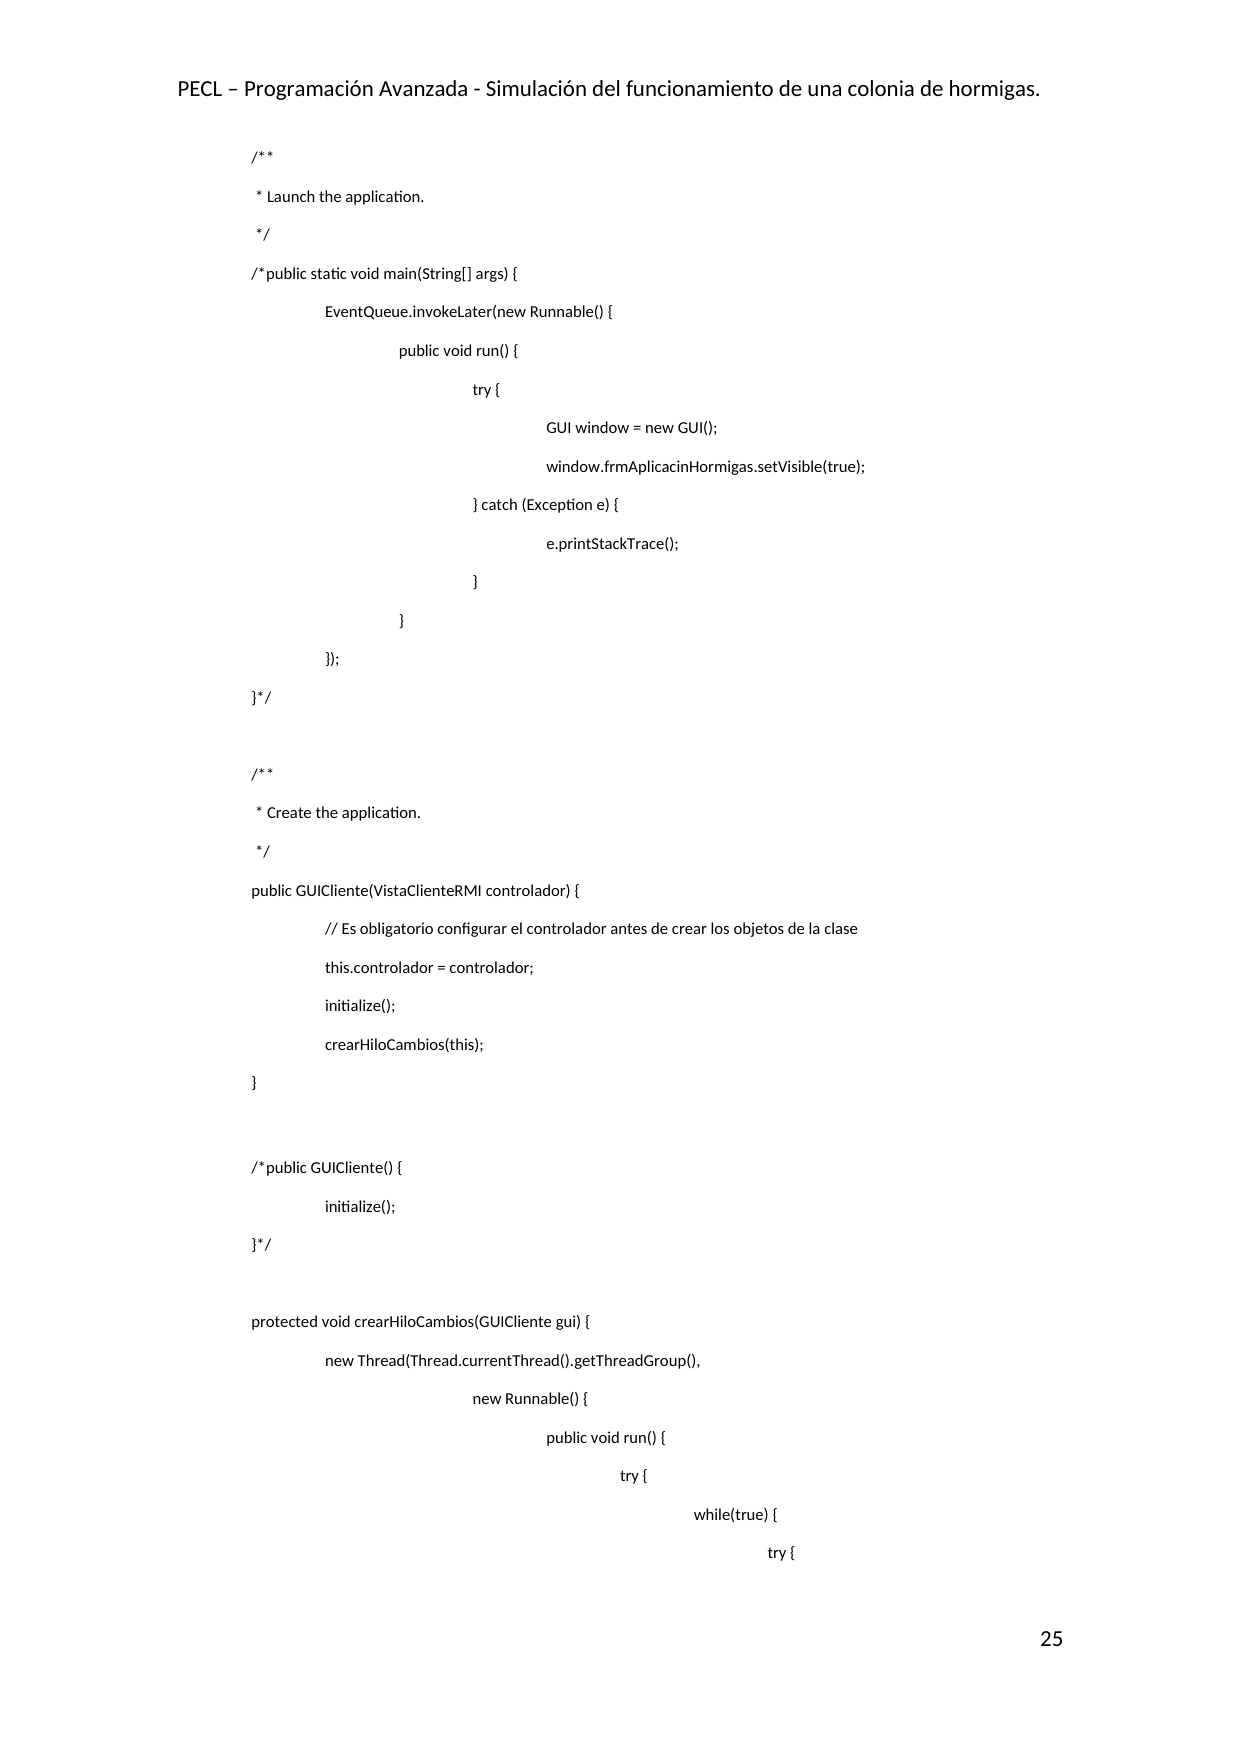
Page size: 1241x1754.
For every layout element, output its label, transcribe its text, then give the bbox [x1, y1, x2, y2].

text /*public static void main(String[] args) { [177, 263, 1063, 283]
text public GUICliente(VistaClienteRMI controlador) { [177, 880, 1063, 900]
text public void run() { [177, 340, 1063, 361]
text /** [177, 148, 1063, 168]
text } catch (Exception e) { [177, 494, 1063, 515]
text new Thread(Thread.currentThread().getThreadGroup(), [177, 1350, 1063, 1370]
text new Runnable() { [177, 1389, 1063, 1409]
text } [177, 572, 1063, 592]
text /** [177, 764, 1063, 784]
text } [177, 610, 1063, 630]
text } [177, 1073, 1063, 1093]
text EventQueue.invokeLater(new Runnable() { [177, 302, 1063, 322]
text GUI window = new GUI(); [177, 417, 1063, 438]
text }); [177, 649, 1063, 669]
text * Create the application. [177, 803, 1063, 823]
text }*/ [177, 1234, 1063, 1255]
text protected void crearHiloCambios(GUICliente gui) { [177, 1312, 1063, 1332]
text public void run() { [177, 1427, 1063, 1447]
text }*/ [177, 687, 1063, 707]
text /*public GUICliente() { [177, 1157, 1063, 1178]
text */ [177, 225, 1063, 245]
text // Es obligatorio configurar el controlador antes de crear los objetos de la clase [177, 918, 1063, 939]
text e.printStackTrace(); [177, 533, 1063, 553]
text initialize(); [177, 996, 1063, 1016]
text * Launch the application. [177, 186, 1063, 206]
text this.controlador = controlador; [177, 957, 1063, 977]
text */ [177, 841, 1063, 862]
text try { [177, 379, 1063, 399]
text try { [177, 1543, 1063, 1563]
text while(true) { [177, 1504, 1063, 1524]
text try { [177, 1466, 1063, 1486]
text initialize(); [177, 1196, 1063, 1216]
text window.frmAplicacinHormigas.setVisible(true); [177, 456, 1063, 476]
text crearHiloCambios(this); [177, 1034, 1063, 1054]
